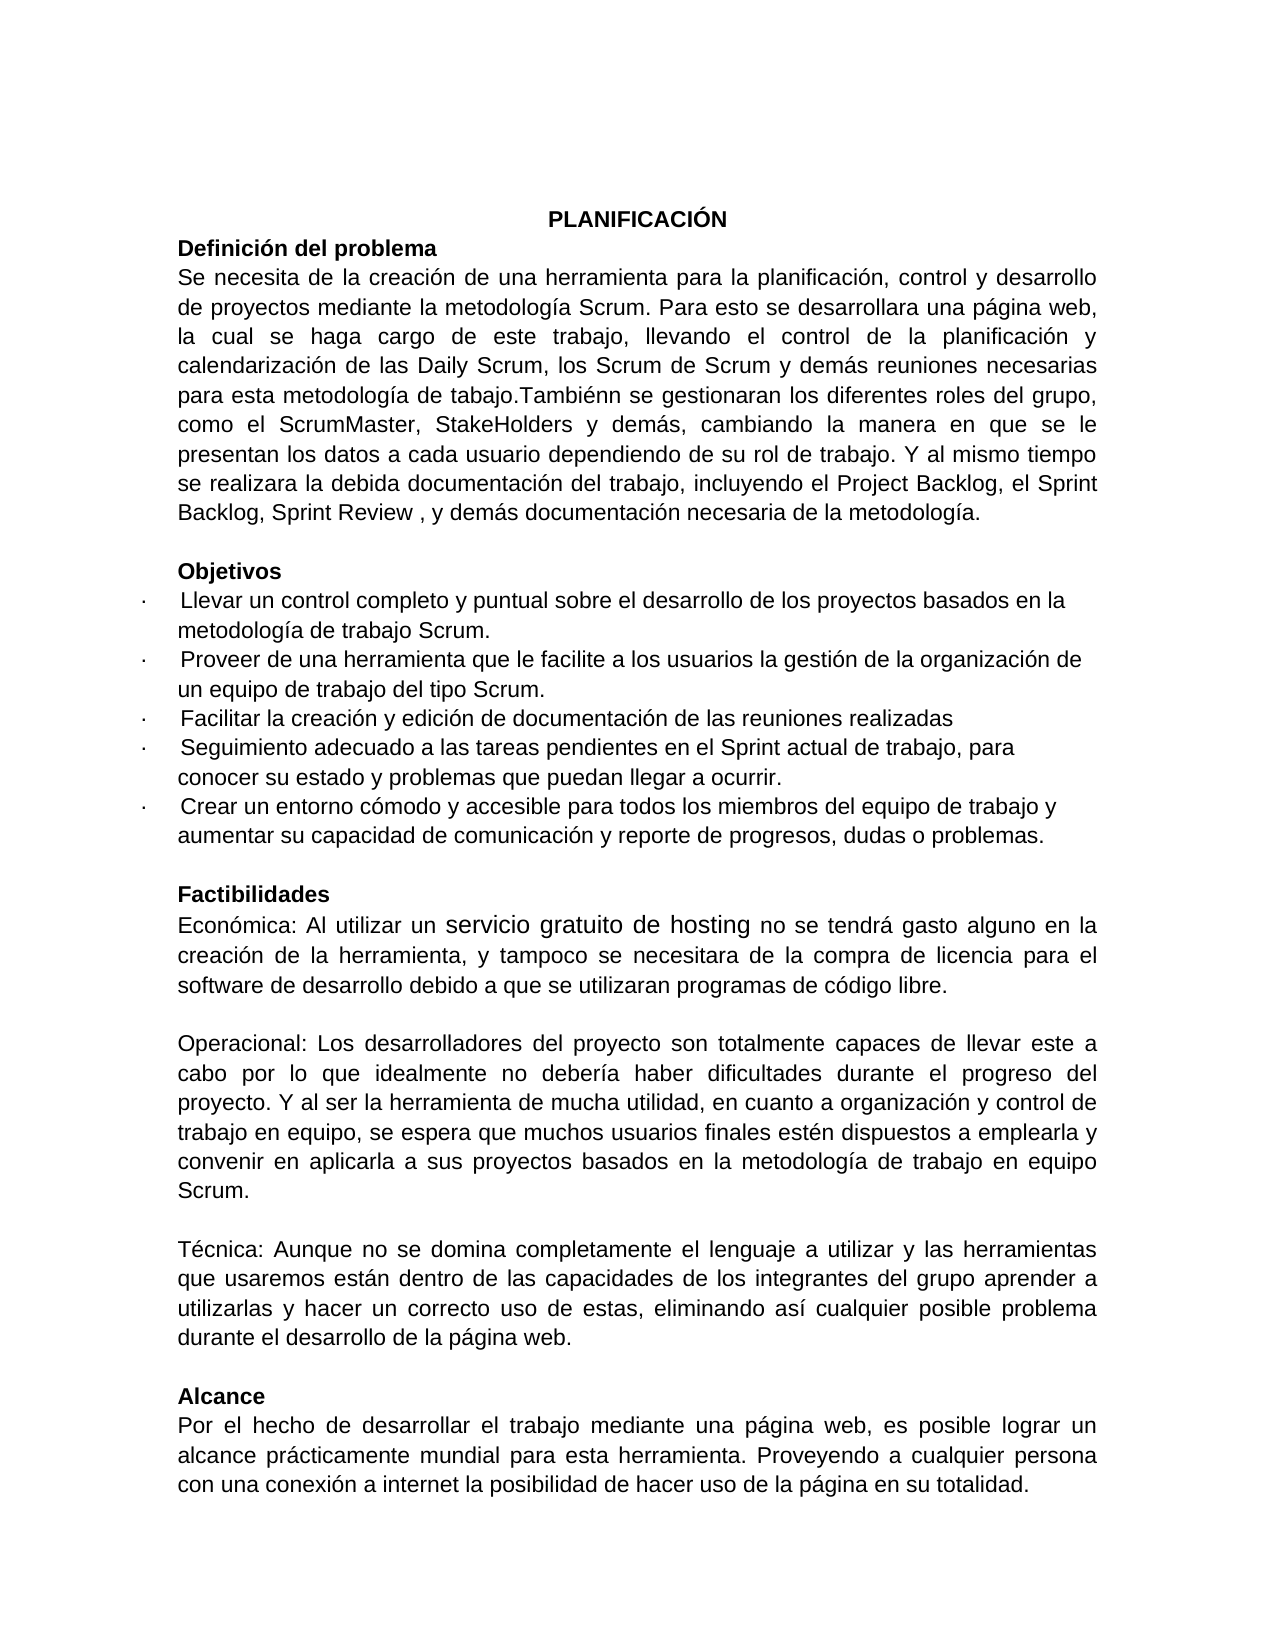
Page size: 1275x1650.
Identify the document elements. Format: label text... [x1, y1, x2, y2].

text Técnica: Aunque no se domina completamente el lenguaje a utilizar y las herramientas que usaremos están dentro de las capacidades de los integrantes del grupo aprender a utilizarlas y hacer un correcto uso de estas, eliminando así cualquier posible problema durante el desarrollo de la página web. [177, 1237, 1098, 1351]
text Por el hecho de desarrollar el trabajo mediante una página web, es posible lograr un alcance prácticamente mundial para esta herramienta. Proveyendo a cualquier persona con una conexión a internet la posibilidad de hacer uso de la página en su totalidad. [177, 1413, 1098, 1497]
text · Facilitar la creación y edición de documentación de las reuniones realizadas [140, 706, 1098, 731]
text Factibilidades [177, 882, 1098, 908]
text Operacional: Los desarrolladores del proyecto son totalmente capaces de llevar este a cabo por lo que idealmente no debería haber dificultades durante el progreso del proyecto. Y al ser la herramienta de mucha utilidad, en cuanto a organización y control de trabajo en equipo, se espera que muchos usuarios finales estén dispuestos a emplearla y convenir en aplicarla a sus proyectos basados en la metodología de trabajo en equipo Scrum. [177, 1031, 1098, 1204]
text Alcance [177, 1384, 1098, 1409]
text Definición del problema [177, 236, 1098, 261]
text Se necesita de la creación de una herramienta para la planificación, control y desarrollo de proyectos mediante la metodología Scrum. Para esto se desarrollara una página web, la cual se haga cargo de este trabajo, llevando el control de la planificación y calendarización de las Daily Scrum, los Scrum de Scrum y demás reuniones necesarias para esta metodología de tabajo.Tambiénn se gestionaran los diferentes roles del grupo, como el ScrumMaster, StakeHolders y demás, cambiando la manera en que se le presentan los datos a cada usuario dependiendo de su rol de trabajo. Y al mismo tiempo se realizara la debida documentación del trabajo, incluyendo el Project Backlog, el Sprint Backlog, Sprint Review , y demás documentación necesaria de la metodología. [177, 265, 1098, 526]
text · Crear un entorno cómodo y accesible para todos los miembros del equipo de trabajo y aumentar su capacidad de comunicación y reporte de progresos, dudas o problemas. [140, 794, 1098, 849]
text PLANIFICACIÓN [177, 206, 1098, 232]
text · Llevar un control completo y puntual sobre el desarrollo de los proyectos basados en la metodología de trabajo Scrum. [140, 588, 1098, 643]
text · Seguimiento adecuado a las tareas pendientes en el Sprint actual de trabajo, para conocer su estado y problemas que puedan llegar a ocurrir. [140, 735, 1098, 790]
text · Proveer de una herramienta que le facilite a los usuarios la gestión de la organización de un equipo de trabajo del tipo Scrum. [140, 647, 1098, 702]
text Económica: Al utilizar un servicio gratuito de hosting no se tendrá gasto alguno en la creación de la herramienta, y tampoco se necesitara de la compra de licencia para el software de desarrollo debido a que se utilizaran programas de código libre. [177, 911, 1098, 998]
text Objetivos [177, 559, 1098, 584]
